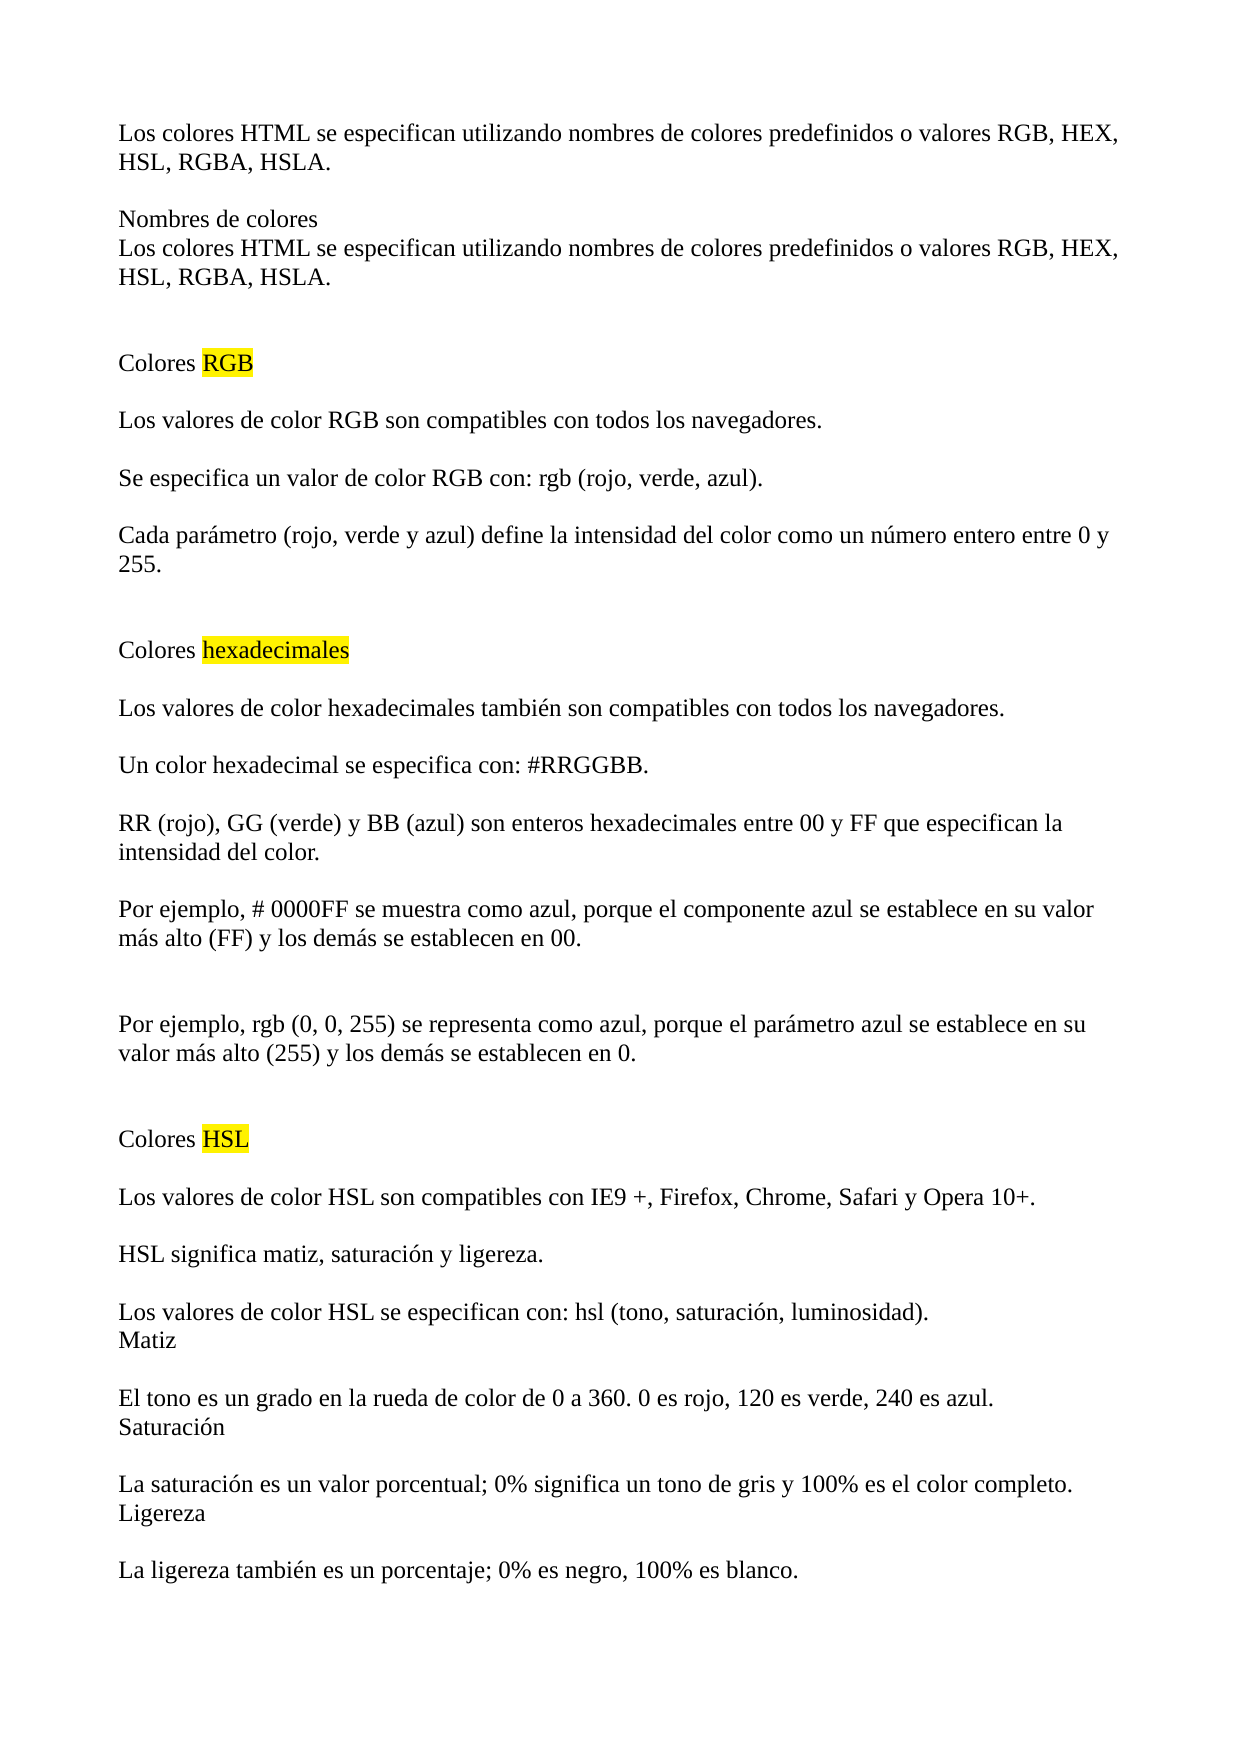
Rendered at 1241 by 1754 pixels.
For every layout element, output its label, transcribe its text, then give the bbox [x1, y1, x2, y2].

text Saturación [118, 1412, 1122, 1441]
text Por ejemplo, rgb (0, 0, 255) se representa como azul, porque el parámetro azul se establece en su valor más alto (255) y los demás se establecen en 0. [118, 1009, 1122, 1067]
text Colores RGB [118, 348, 1122, 377]
text Por ejemplo, # 0000FF se muestra como azul, porque el componente azul se establece en su valor más alto (FF) y los demás se establecen en 00. [118, 894, 1122, 952]
text La ligereza también es un porcentaje; 0% es negro, 100% es blanco. [118, 1556, 1122, 1584]
text Los valores de color RGB son compatibles con todos los navegadores. [118, 406, 1122, 434]
text HSL significa matiz, saturación y ligereza. [118, 1239, 1122, 1268]
text Se especifica un valor de color RGB con: rgb (rojo, verde, azul). [118, 463, 1122, 492]
text Los colores HTML se especifican utilizando nombres de colores predefinidos o valores RGB, HEX, HSL, RGBA, HSLA. [118, 233, 1122, 291]
text Matiz [118, 1326, 1122, 1354]
text Ligereza [118, 1498, 1122, 1527]
text Los valores de color HSL son compatibles con IE9 +, Firefox, Chrome, Safari y Opera 10+. [118, 1182, 1122, 1211]
text Colores HSL [118, 1124, 1122, 1153]
text Colores hexadecimales [118, 636, 1122, 664]
text La saturación es un valor porcentual; 0% significa un tono de gris y 100% es el color completo. [118, 1469, 1122, 1498]
text Nombres de colores [118, 204, 1122, 233]
text El tono es un grado en la rueda de color de 0 a 360. 0 es rojo, 120 es verde, 240 es azul. [118, 1383, 1122, 1412]
text Un color hexadecimal se especifica con: #RRGGBB. [118, 751, 1122, 779]
text Cada parámetro (rojo, verde y azul) define la intensidad del color como un número entero entre 0 y 255. [118, 521, 1122, 578]
text RR (rojo), GG (verde) y BB (azul) son enteros hexadecimales entre 00 y FF que especifican la intensidad del color. [118, 808, 1122, 866]
text Los valores de color hexadecimales también son compatibles con todos los navegadores. [118, 693, 1122, 722]
text Los valores de color HSL se especifican con: hsl (tono, saturación, luminosidad). [118, 1297, 1122, 1326]
text Los colores HTML se especifican utilizando nombres de colores predefinidos o valores RGB, HEX, HSL, RGBA, HSLA. [118, 118, 1122, 176]
